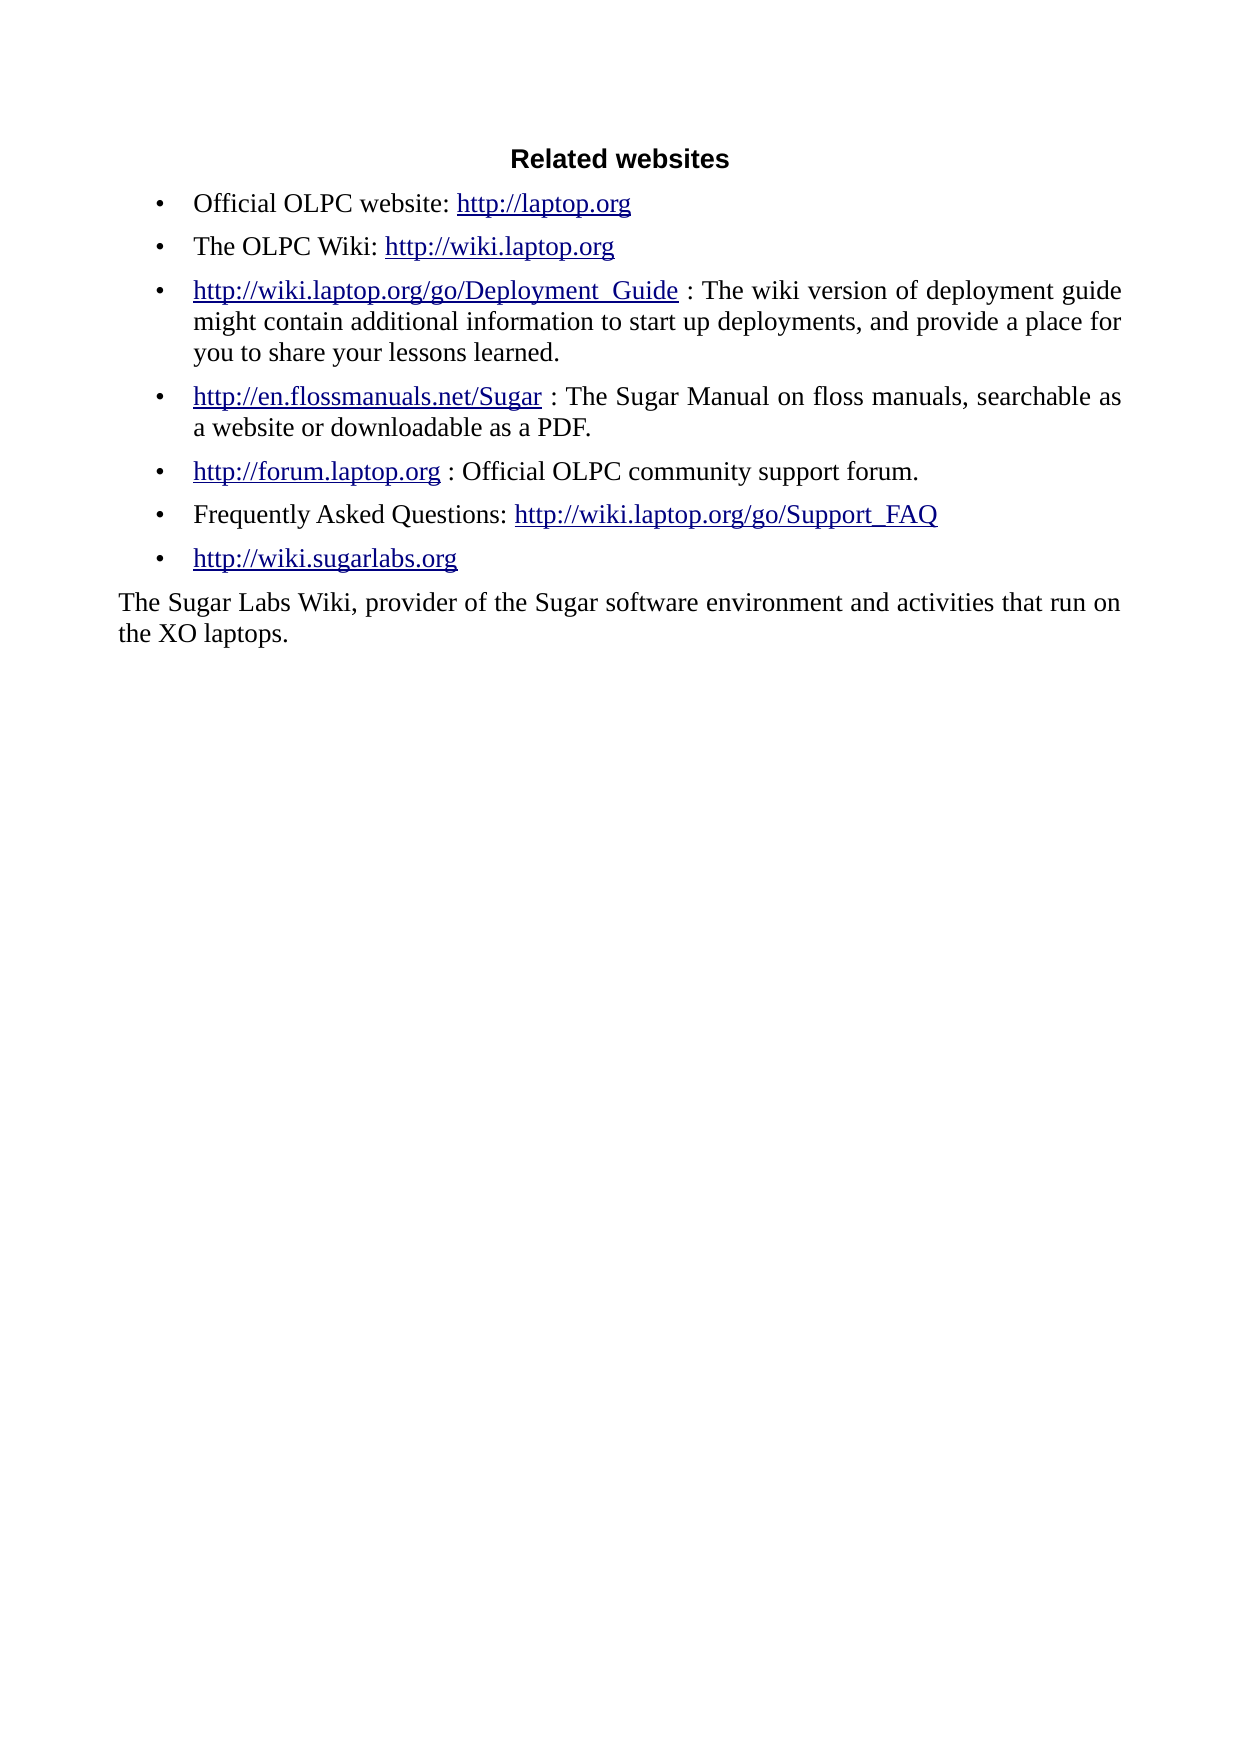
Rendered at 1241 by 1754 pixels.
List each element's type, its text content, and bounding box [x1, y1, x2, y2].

list http://en.flossmanuals.net/Sugar : The Sugar Manual on floss manuals, searchable as a website or downloadable as a PDF. [156, 380, 1122, 442]
list http://wiki.sugarlabs.org [156, 542, 1122, 573]
list Official OLPC website: http://laptop.org [156, 187, 1122, 218]
list The OLPC Wiki: http://wiki.laptop.org [156, 231, 1122, 262]
text The Sugar Labs Wiki, provider of the Sugar software environment and activities that run on the XO laptops. [118, 586, 1122, 648]
list http://wiki.laptop.org/go/Deployment_Guide : The wiki version of deployment guide might contain additional information to start up deployments, and provide a place for you to share your lessons learned. [156, 274, 1122, 368]
list Frequently Asked Questions: http://wiki.laptop.org/go/Support_FAQ [156, 498, 1122, 530]
list http://forum.laptop.org : Official OLPC community support forum. [156, 455, 1122, 486]
title Related websites [118, 143, 1122, 174]
